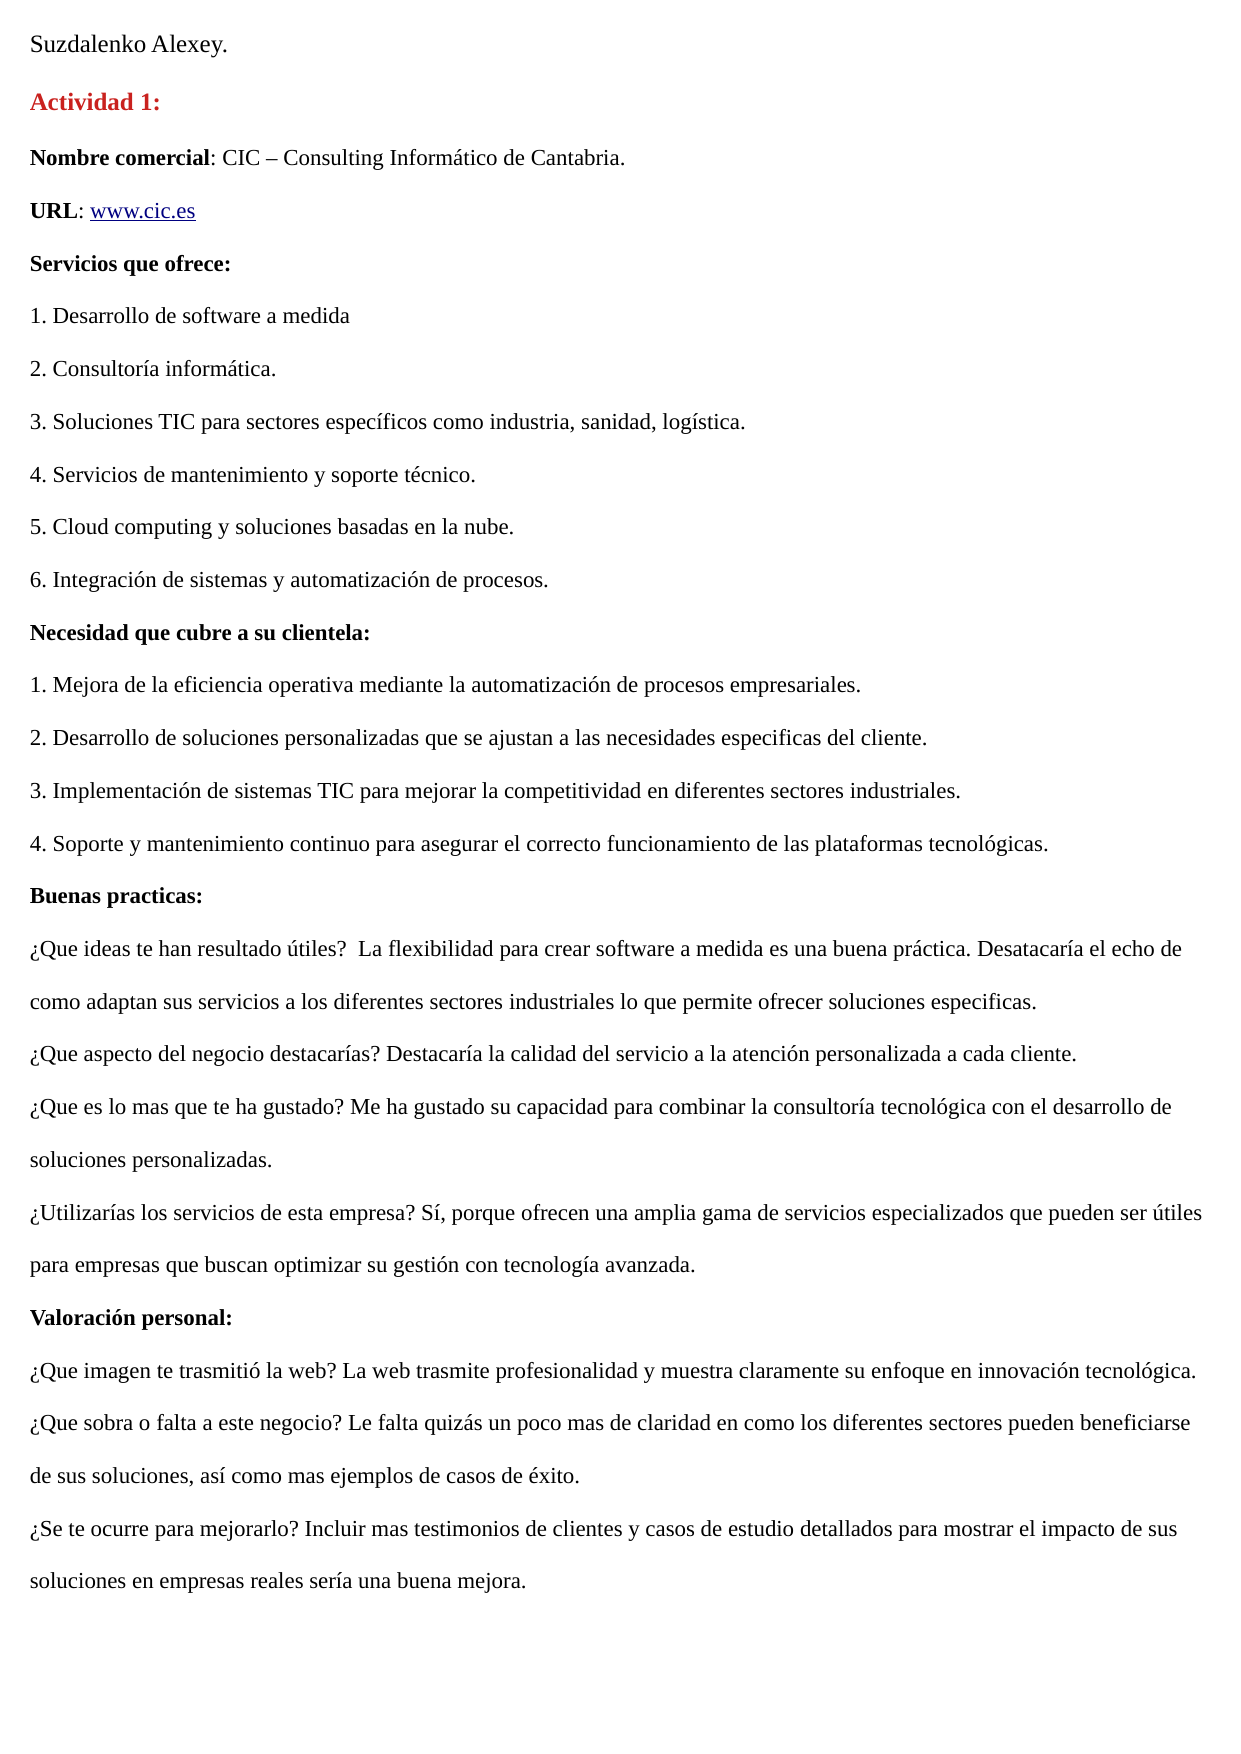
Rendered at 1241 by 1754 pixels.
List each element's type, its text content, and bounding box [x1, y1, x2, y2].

text Buenas practicas: [29, 882, 1211, 909]
text 2. Consultoría informática. [29, 355, 1211, 382]
text 4. Servicios de mantenimiento y soporte técnico. [29, 461, 1211, 487]
text 6. Integración de sistemas y automatización de procesos. [29, 566, 1211, 592]
text Necesidad que cubre a su clientela: [29, 619, 1211, 645]
text ¿Utilizarías los servicios de esta empresa? Sí, porque ofrecen una amplia gama de servicios especializados que pueden ser útiles para empresas que buscan optimizar su gestión con tecnología avanzada. [29, 1199, 1211, 1278]
text 1. Desarrollo de software a medida [29, 303, 1211, 329]
text Suzdalenko Alexey. [29, 29, 1211, 58]
text 3. Soluciones TIC para sectores específicos como industria, sanidad, logística. [29, 408, 1211, 434]
text 1. Mejora de la eficiencia operativa mediante la automatización de procesos empresariales. [29, 672, 1211, 698]
text ¿Que aspecto del negocio destacarías? Destacaría la calidad del servicio a la atención personalizada a cada cliente. [29, 1041, 1211, 1067]
text ¿Que imagen te trasmitió la web? La web trasmite profesionalidad y muestra claramente su enfoque en innovación tecnológica. [29, 1357, 1211, 1383]
text 2. Desarrollo de soluciones personalizadas que se ajustan a las necesidades especificas del cliente. [29, 724, 1211, 751]
text 3. Implementación de sistemas TIC para mejorar la competitividad en diferentes sectores industriales. [29, 777, 1211, 803]
text 5. Cloud computing y soluciones basadas en la nube. [29, 513, 1211, 540]
text ¿Que sobra o falta a este negocio? Le falta quizás un poco mas de claridad en como los diferentes sectores pueden beneficiarse de sus soluciones, así como mas ejemplos de casos de éxito. [29, 1409, 1211, 1488]
text ¿Se te ocurre para mejorarlo? Incluir mas testimonios de clientes y casos de estudio detallados para mostrar el impacto de sus soluciones en empresas reales sería una buena mejora. [29, 1515, 1211, 1594]
text ¿Que ideas te han resultado útiles? La flexibilidad para crear software a medida es una buena práctica. Desatacaría el echo de como adaptan sus servicios a los diferentes sectores industriales lo que permite ofrecer soluciones especificas. [29, 935, 1211, 1014]
text URL: www.cic.es [29, 197, 1211, 223]
text Valoración personal: [29, 1304, 1211, 1330]
text Nombre comercial: CIC – Consulting Informático de Cantabria. [29, 144, 1211, 171]
text ¿Que es lo mas que te ha gustado? Me ha gustado su capacidad para combinar la consultoría tecnológica con el desarrollo de soluciones personalizadas. [29, 1093, 1211, 1172]
text Actividad 1: [29, 87, 1211, 116]
text 4. Soporte y mantenimiento continuo para asegurar el correcto funcionamiento de las plataformas tecnológicas. [29, 830, 1211, 856]
text Servicios que ofrece: [29, 250, 1211, 276]
